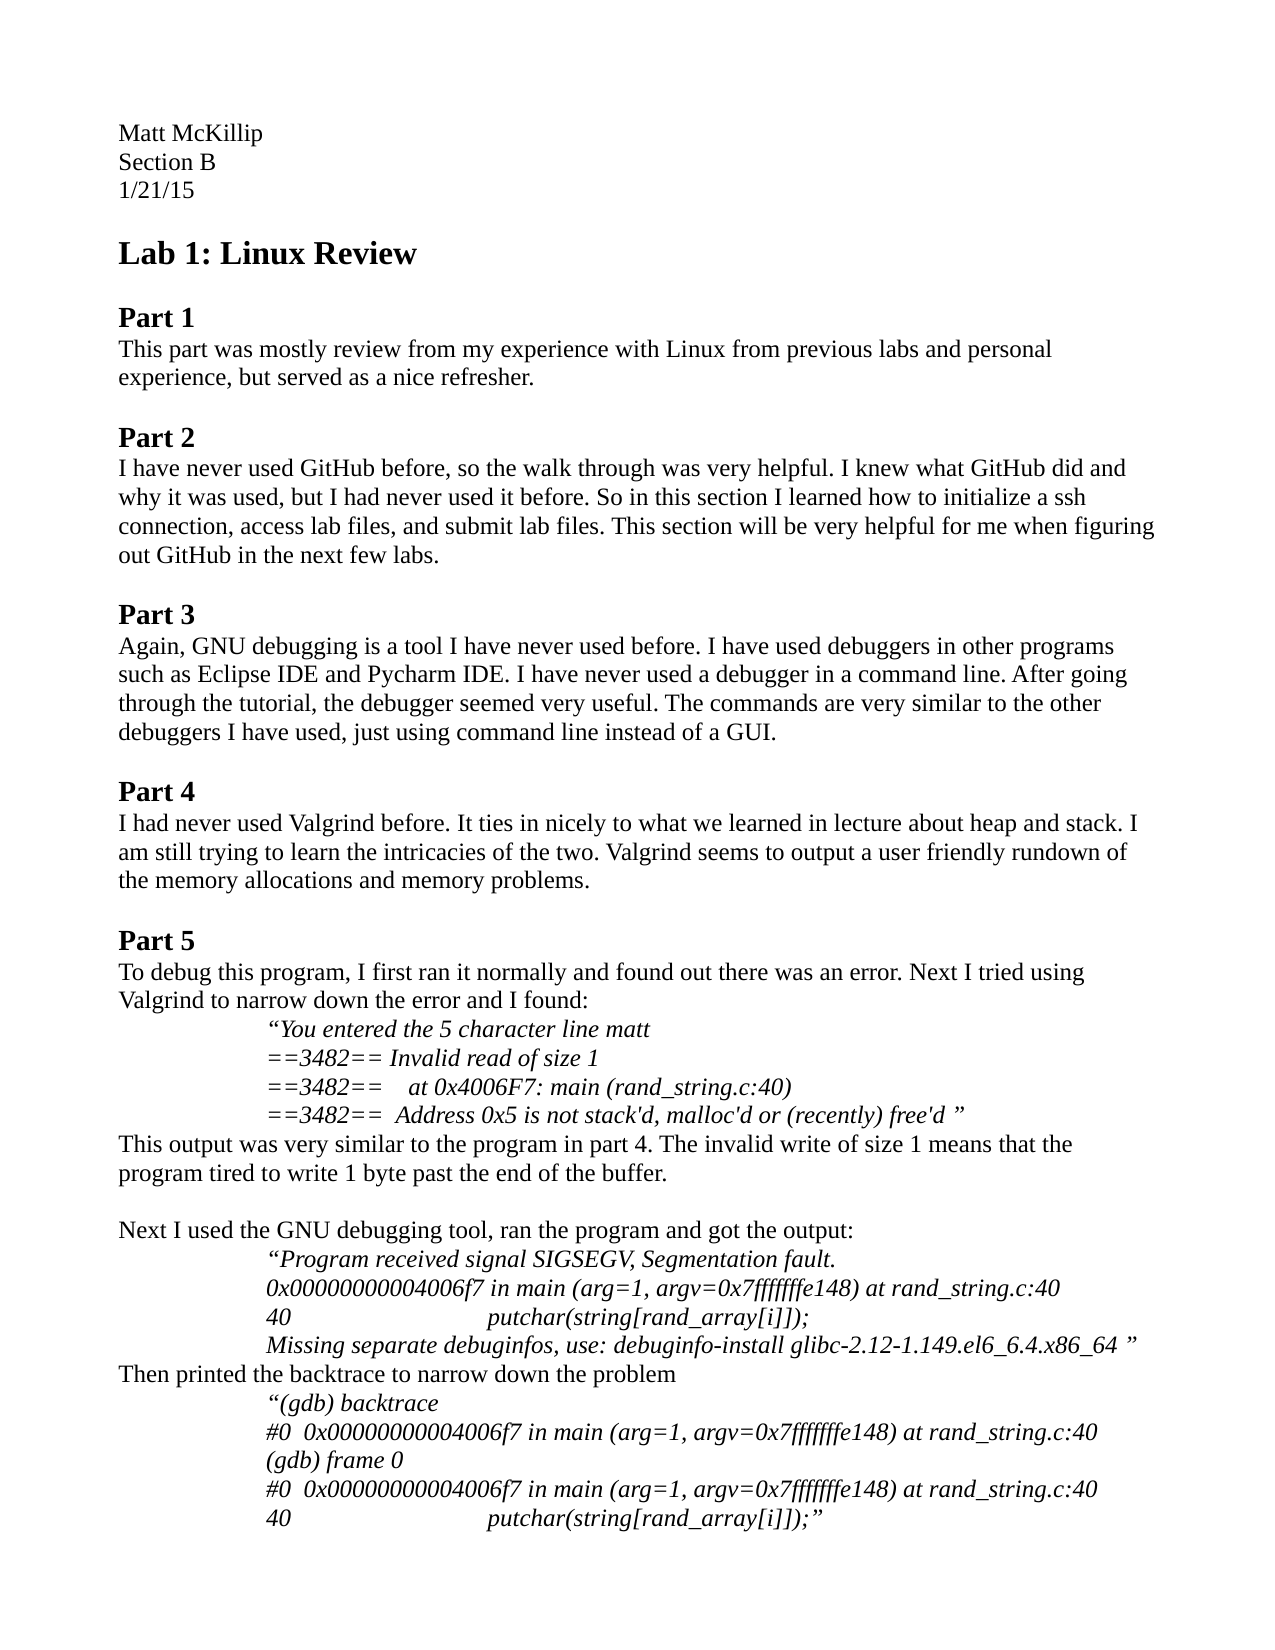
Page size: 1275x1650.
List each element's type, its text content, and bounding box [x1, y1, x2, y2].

text 1/21/15 [118, 176, 1157, 204]
text Part 3 [118, 597, 1157, 631]
text Section B [118, 147, 1157, 176]
text I had never used Valgrind before. It ties in nicely to what we learned in lecture about heap and stack. I am still trying to learn the intricacies of the two. Valgrind seems to output a user friendly rundown of the memory allocations and memory problems. [118, 808, 1157, 894]
text Then printed the backtrace to narrow down the problem [118, 1359, 1157, 1388]
text Matt McKillip [118, 118, 1157, 147]
text (gdb) frame 0 [118, 1445, 1157, 1474]
text 40 putchar(string[rand_array[i]]);” [118, 1503, 1157, 1532]
text ==3482== at 0x4006F7: main (rand_string.c:40) [118, 1072, 1157, 1100]
text “(gdb) backtrace [118, 1388, 1157, 1417]
text “You entered the 5 character line matt [118, 1014, 1157, 1043]
text 0x00000000004006f7 in main (arg=1, argv=0x7fffffffe148) at rand_string.c:40 [118, 1273, 1157, 1302]
text Part 5 [118, 923, 1157, 957]
text ==3482== Address 0x5 is not stack'd, malloc'd or (recently) free'd ” [118, 1100, 1157, 1129]
text This part was mostly review from my experience with Linux from previous labs and personal experience, but served as a nice refresher. [118, 334, 1157, 391]
text Part 4 [118, 774, 1157, 808]
text Lab 1: Linux Review [118, 233, 1157, 271]
text “Program received signal SIGSEGV, Segmentation fault. [118, 1244, 1157, 1273]
text #0 0x00000000004006f7 in main (arg=1, argv=0x7fffffffe148) at rand_string.c:40 [118, 1474, 1157, 1503]
text Again, GNU debugging is a tool I have never used before. I have used debuggers in other programs such as Eclipse IDE and Pycharm IDE. I have never used a debugger in a command line. After going through the tutorial, the debugger seemed very useful. The commands are very similar to the other debuggers I have used, just using command line instead of a GUI. [118, 631, 1157, 746]
text This output was very similar to the program in part 4. The invalid write of size 1 means that the program tired to write 1 byte past the end of the buffer. [118, 1129, 1157, 1187]
text To debug this program, I first ran it normally and found out there was an error. Next I tried using Valgrind to narrow down the error and I found: [118, 957, 1157, 1014]
text Missing separate debuginfos, use: debuginfo-install glibc-2.12-1.149.el6_6.4.x86_64 ” [118, 1330, 1157, 1359]
text Part 1 [118, 300, 1157, 334]
text 40 putchar(string[rand_array[i]]); [118, 1302, 1157, 1330]
text Part 2 [118, 420, 1157, 453]
text I have never used GitHub before, so the walk through was very helpful. I knew what GitHub did and why it was used, but I had never used it before. So in this section I learned how to initialize a ssh connection, access lab files, and submit lab files. This section will be very helpful for me when figuring out GitHub in the next few labs. [118, 453, 1157, 568]
text #0 0x00000000004006f7 in main (arg=1, argv=0x7fffffffe148) at rand_string.c:40 [118, 1417, 1157, 1445]
text ==3482== Invalid read of size 1 [118, 1043, 1157, 1072]
text Next I used the GNU debugging tool, ran the program and got the output: [118, 1215, 1157, 1244]
